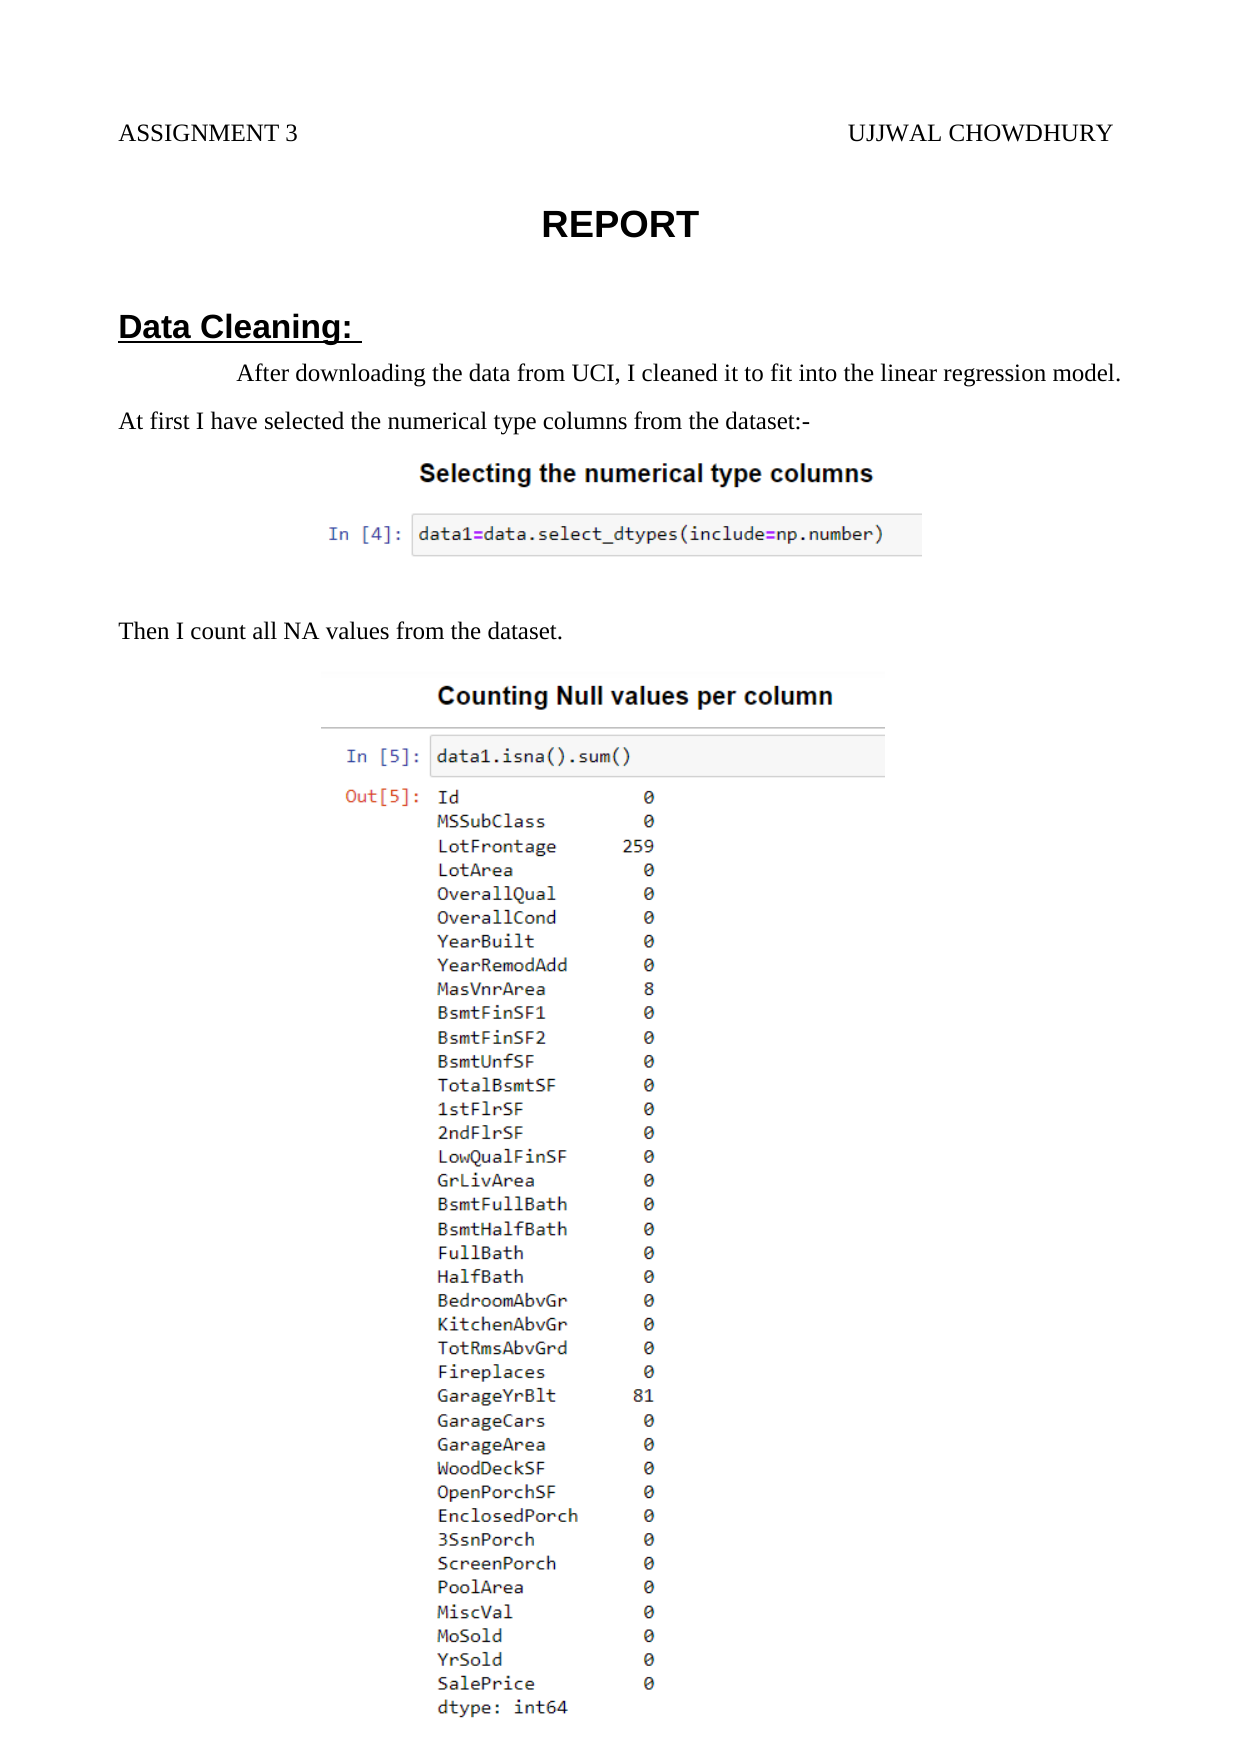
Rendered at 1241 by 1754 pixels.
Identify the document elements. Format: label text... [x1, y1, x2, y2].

text At first I have selected the numerical type columns from the dataset:- [118, 406, 1122, 434]
text Then I count all NA values from the dataset. [118, 616, 1122, 645]
text After downloading the data from UCI, I cleaned it to fit into the linear regression model. [118, 358, 1122, 387]
subtitle REPORT [118, 201, 1122, 245]
picture [318, 442, 922, 569]
picture [321, 671, 885, 1726]
subtitle Data Cleaning: [118, 307, 1122, 346]
